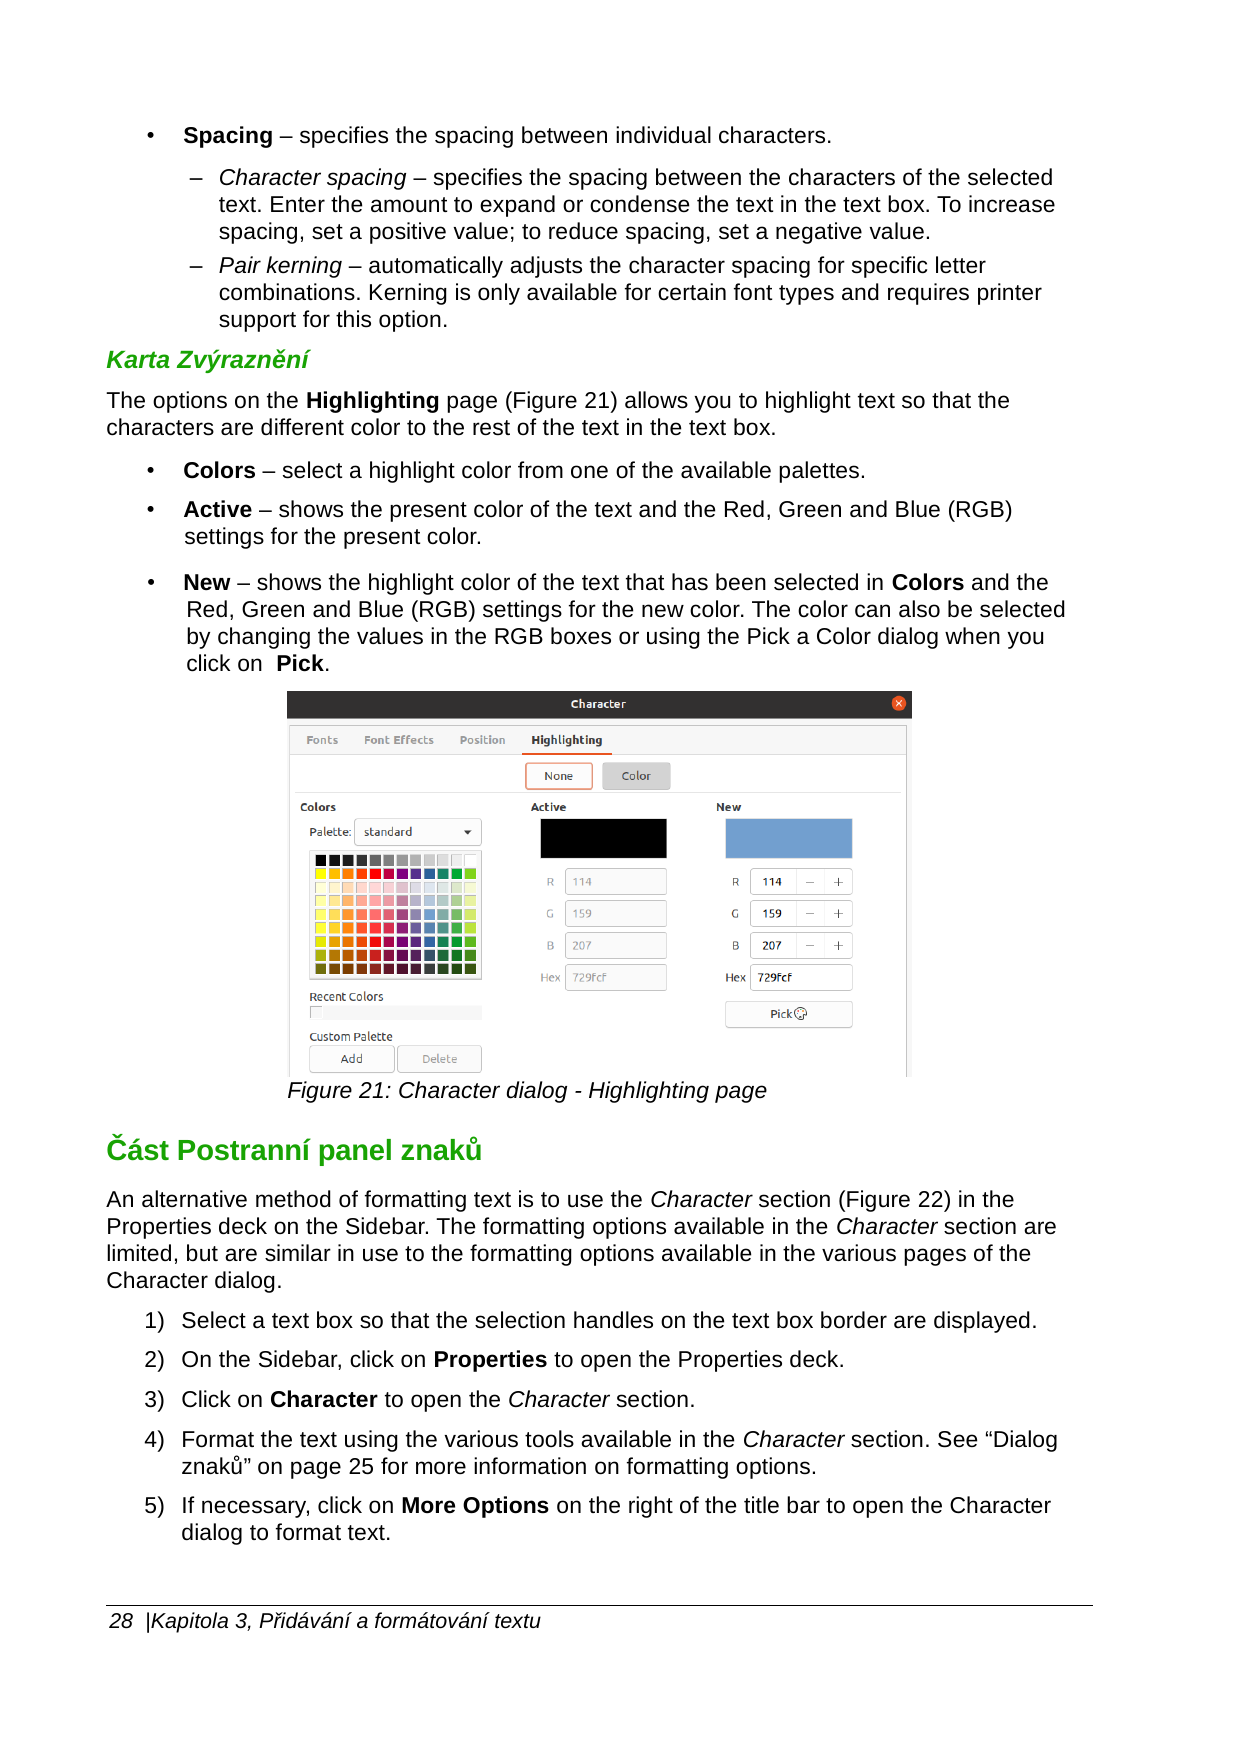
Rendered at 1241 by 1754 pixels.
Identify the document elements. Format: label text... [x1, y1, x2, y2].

list Select a text box so that the selection handles on the text box border are displayed. [164, 1306, 1093, 1333]
list Click on Character to open the Character section. [164, 1385, 1093, 1412]
list Colors – select a highlight color from one of the available palettes. [144, 453, 1093, 483]
list Active – shows the present color of the text and the Red, Green and Blue (RGB) settings for the present color. [144, 493, 1093, 553]
subtitle Část Postranní panel znaků [106, 1133, 1093, 1167]
text Figure 21: Character dialog - Highlighting page [287, 1077, 912, 1104]
list Format the text using the various tools available in the Character section. See “Character dialog” on page 23 for more information on formatting options. [164, 1425, 1093, 1479]
text An alternative method of formatting text is to use the Character section (Figure 22) in the Properties deck on the Sidebar. The formatting options available in the Character section are limited, but are similar in use to the formatting options available in the various pages of the Character dialog. [106, 1185, 1093, 1294]
list New – shows the highlight color of the text that has been selected in Colors and the Red, Green and Blue (RGB) settings for the new color. The color can also be selected by changing the values in the RGB boxes or using the Pick a Color dialog when you click on Pick. [144, 565, 1093, 679]
list Pair kerning – automatically adjusts the character spacing for specific letter combinations. Kerning is only available for certain font types and requires printer support for this option. [189, 251, 1093, 332]
subtitle Karta Zvýraznění [106, 345, 1093, 374]
list Spacing – specifies the spacing between individual characters. [144, 118, 1093, 151]
list On the Sidebar, click on Properties to open the Properties deck. [164, 1346, 1093, 1373]
list Character spacing – specifies the spacing between the characters of the selected text. Enter the amount to expand or condense the text in the text box. To increase spacing, set a positive value; to reduce spacing, set a negative value. [189, 163, 1093, 245]
text The options on the Highlighting page (Figure 21) allows you to highlight text so that the characters are different color to the rest of the text in the text box. [106, 386, 1093, 441]
picture [287, 691, 912, 1077]
list If necessary, click on More Options on the right of the title bar to open the Character dialog to format text. [164, 1492, 1093, 1546]
